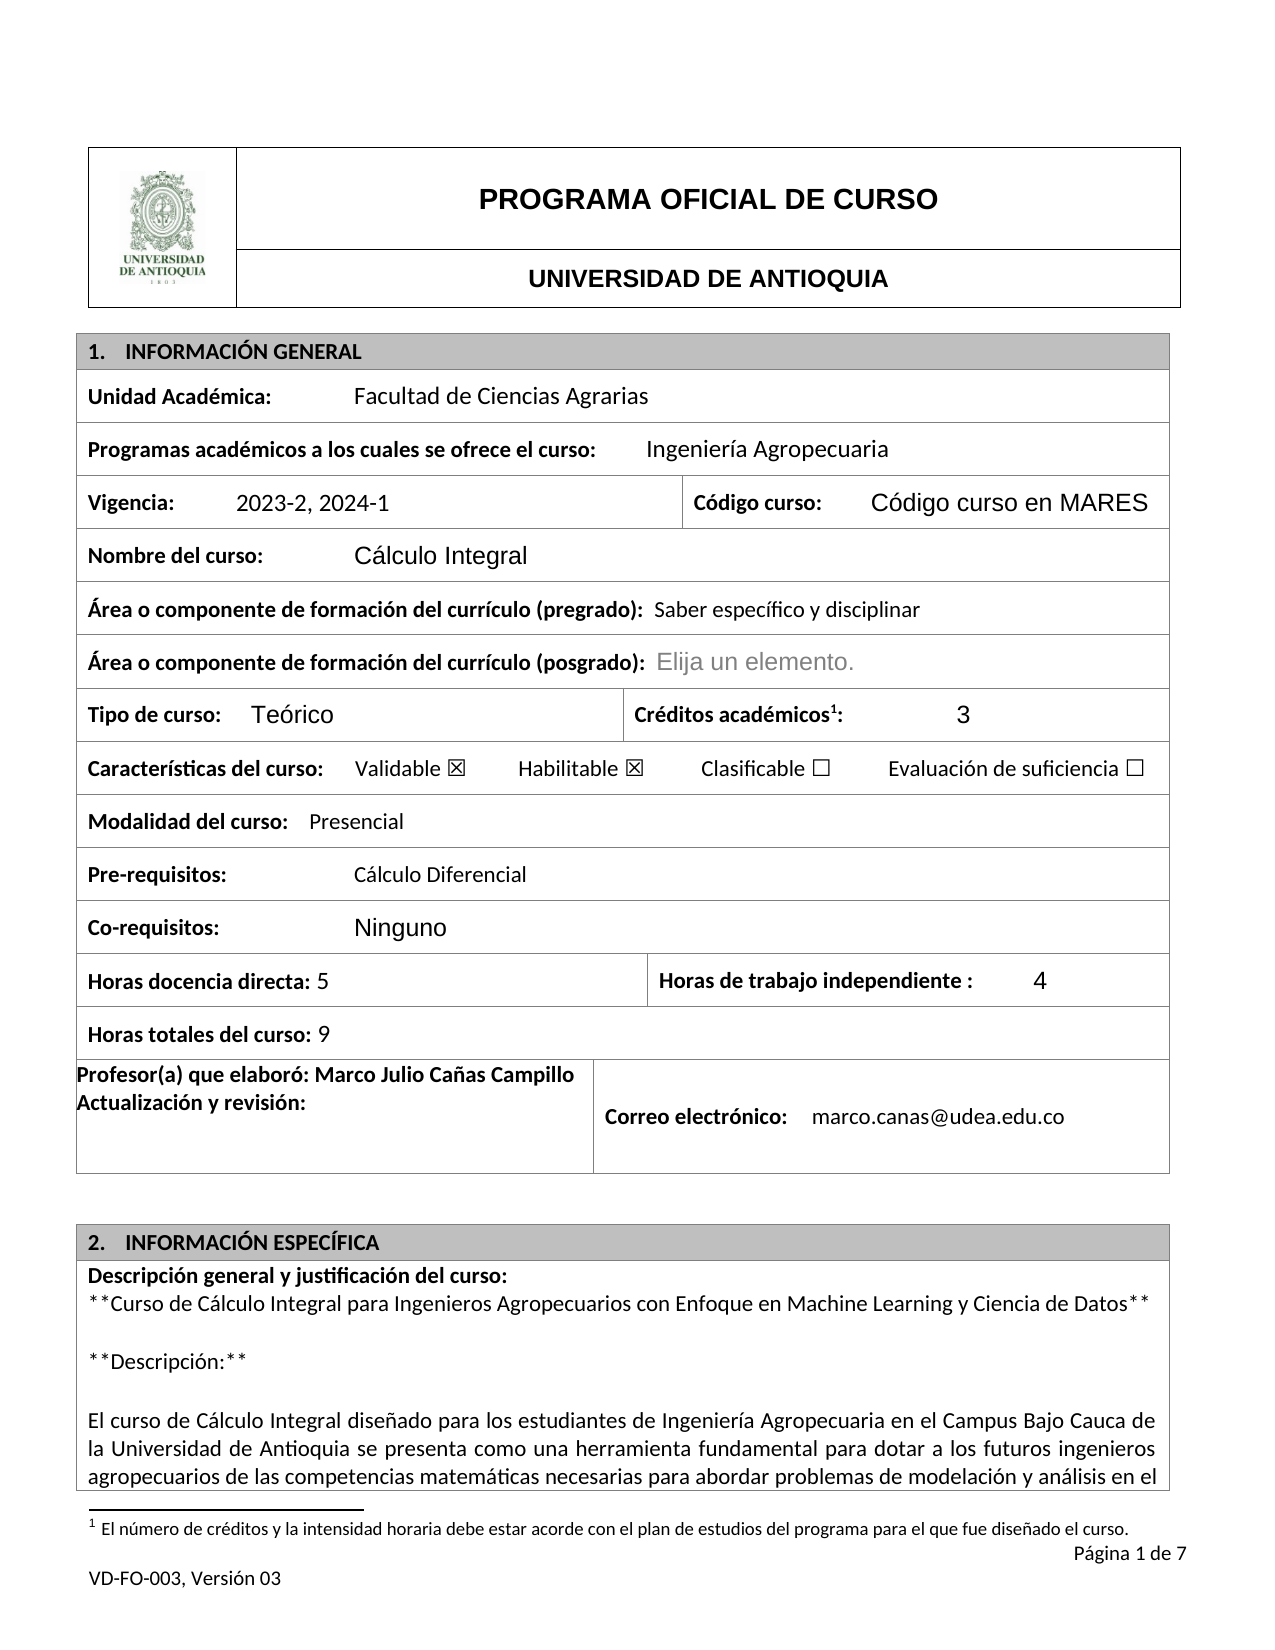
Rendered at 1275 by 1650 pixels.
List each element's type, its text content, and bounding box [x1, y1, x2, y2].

table_cell Horas docencia directa: 5 [77, 954, 623, 1006]
table_cell Ingeniería Agropecuaria [635, 423, 1169, 475]
table_header PROGRAMA OFICIAL DE CURSO [237, 148, 1180, 249]
table_header INFORMACIÓN ESPECÍFICA [77, 1225, 1169, 1260]
table_cell **Curso de Cálculo Integral para Ingenieros Agropecuarios con Enfoque en Machine Learning y Ciencia de Datos** **Descripción:** El curso de Cálculo Integral diseñado para los estudiantes de Ingeniería Agropecuaria en el Campus Bajo Cauca de la Universidad de Antioquia se presenta como una herramienta fundamental para dotar a los futuros ingenieros agropecuarios de las competencias matemáticas necesarias para abordar problemas de modelación y análisis en el [77, 1289, 1169, 1490]
table_cell [623, 954, 647, 1006]
table_cell Ninguno [343, 901, 1169, 953]
table_cell 3 [945, 689, 1169, 741]
table_cell Tipo de curso: [77, 689, 239, 741]
table_cell Características del curso: Validable ☒ Habilitable ☒ Clasificable ☐ Evaluación de suficiencia ☐ [77, 742, 1169, 794]
table_cell Cálculo Integral [343, 529, 1169, 581]
table_cell Créditos académicos: [624, 689, 945, 741]
table_cell Código curso: [683, 476, 859, 528]
table_cell Profesor(a) que elaboró: Marco Julio Cañas Campillo Actualización y revisión: [77, 1060, 593, 1172]
table_cell 4 [1022, 954, 1169, 1006]
table_cell Horas de trabajo independiente : [648, 954, 1022, 1006]
table_cell Nombre del curso: [77, 529, 343, 581]
table_cell Descripción general y justificación del curso: [77, 1261, 1169, 1289]
picture [119, 171, 206, 284]
table_cell Correo electrónico: [594, 1060, 800, 1172]
table_cell Cálculo Diferencial [343, 848, 1169, 900]
table_cell Programas académicos a los cuales se ofrece el curso: [77, 423, 635, 475]
table_cell Pre-requisitos: [77, 848, 343, 900]
table_cell Modalidad del curso: Presencial [77, 795, 1169, 847]
table_cell Unidad Académica: [77, 370, 343, 422]
table_cell Facultad de Ciencias Agrarias [343, 370, 1169, 422]
table_cell 2023-2, 2024-1 [225, 476, 682, 528]
table_header INFORMACIÓN GENERAL [77, 334, 1169, 369]
table_cell Área o componente de formación del currículo (pregrado): Saber específico y disciplinar [77, 582, 1169, 634]
table_cell Horas totales del curso: 9 [77, 1007, 1169, 1059]
table_cell UNIVERSIDAD DE ANTIOQUIA [237, 250, 1180, 307]
table_cell Área o componente de formación del currículo (posgrado): Elija un elemento. [77, 635, 1169, 687]
table_cell Vigencia: [77, 476, 224, 528]
table_header [89, 148, 236, 307]
table_cell Código curso en MARES [859, 476, 1169, 528]
table_cell Teórico [239, 689, 623, 741]
table_cell Co-requisitos: [77, 901, 343, 953]
table_cell marco.canas@udea.edu.co [800, 1060, 1169, 1172]
